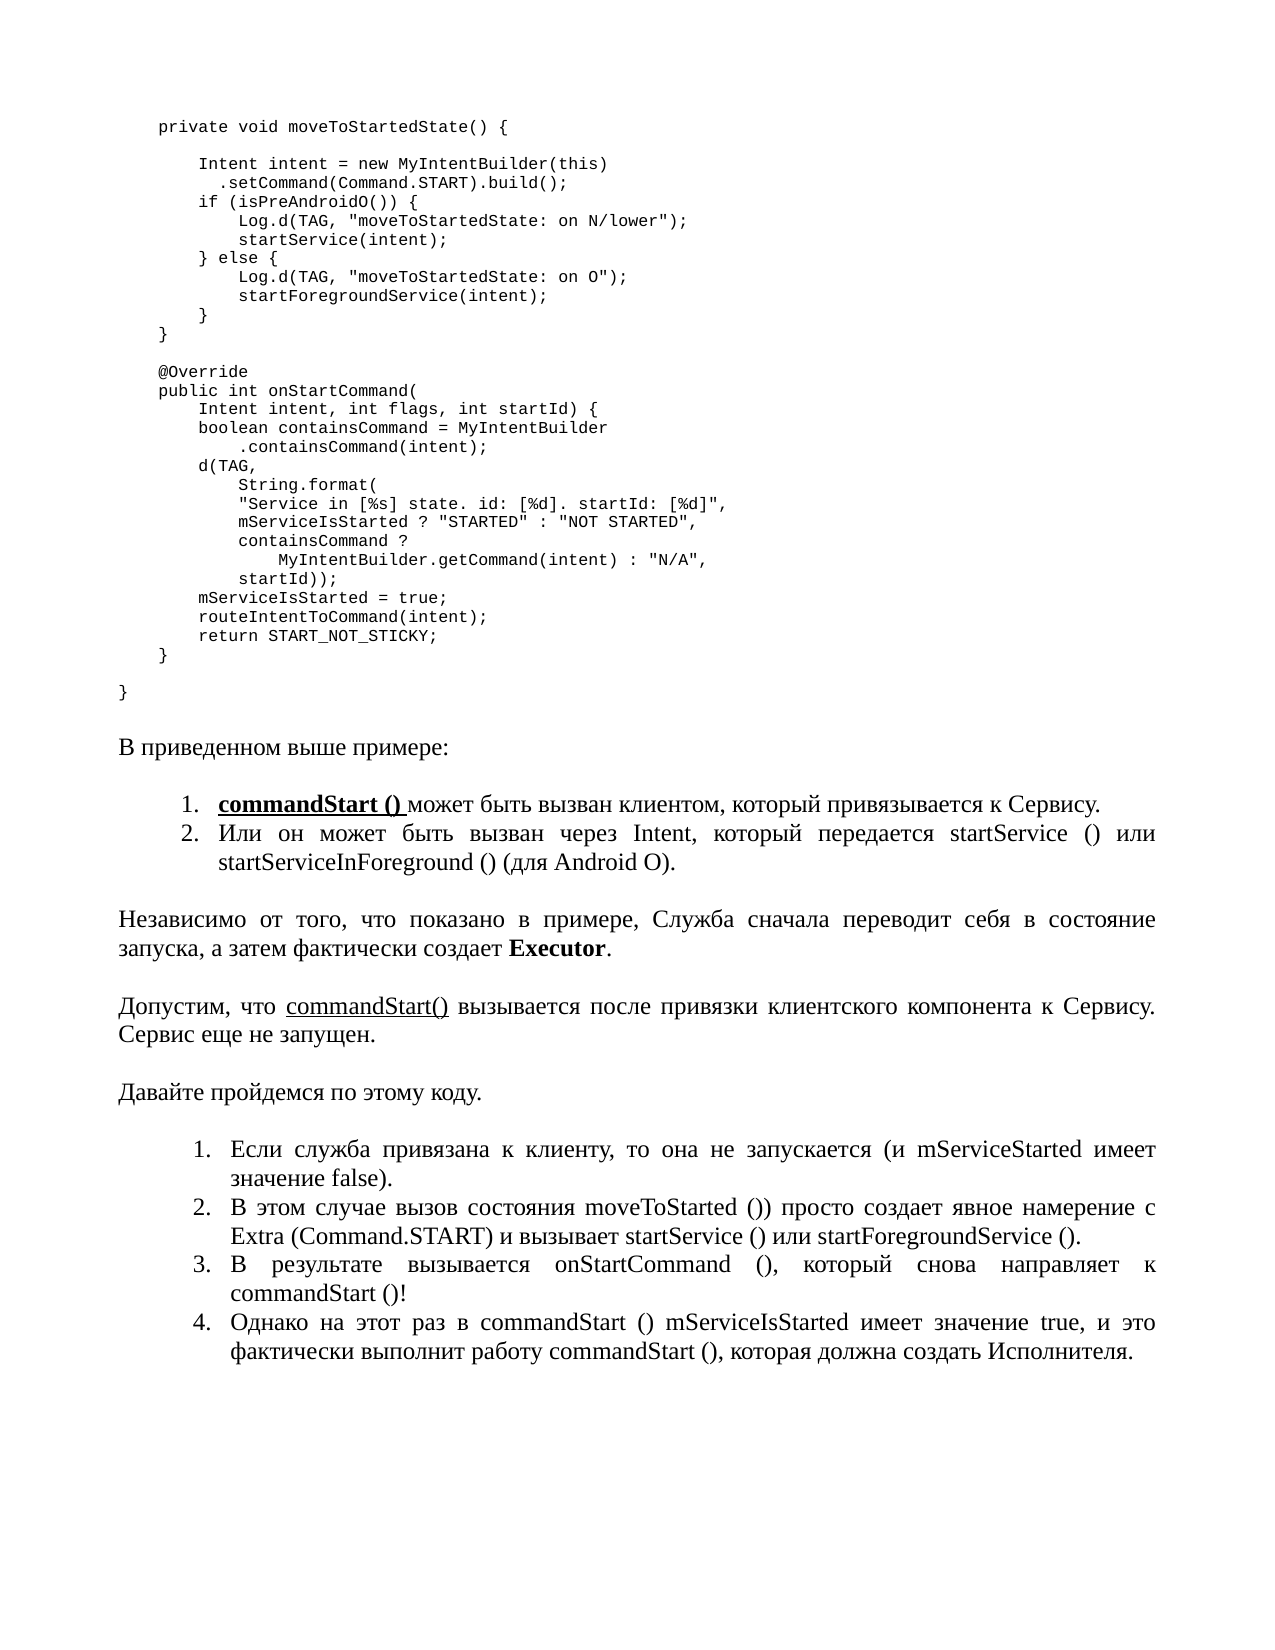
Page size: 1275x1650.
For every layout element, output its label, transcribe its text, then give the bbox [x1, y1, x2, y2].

text MyIntentBuilder.getCommand(intent) : "N/A", [118, 552, 1157, 571]
text } [118, 646, 1157, 665]
text return START_NOT_STICKY; [118, 627, 1157, 646]
text startService(intent); [118, 231, 1157, 250]
text startForegroundService(intent); [118, 288, 1157, 307]
text } [118, 684, 1157, 703]
text } [118, 326, 1157, 344]
text } else { [118, 250, 1157, 269]
text boolean containsCommand = MyIntentBuilder [118, 420, 1157, 439]
text Независимо от того, что показано в примере, Служба сначала переводит себя в состояние запуска, а затем фактически создает Executor. [118, 904, 1157, 962]
text if (isPreAndroidO()) { [118, 193, 1157, 212]
text Log.d(TAG, "moveToStartedState: on O"); [118, 269, 1157, 288]
list Если служба привязана к клиенту, то она не запускается (и mServiceStarted имеет значение false). [193, 1134, 1157, 1192]
list Однако на этот раз в commandStart () mServiceIsStarted имеет значение true, и это фактически выполнит работу commandStart (), которая должна создать Исполнителя. [193, 1307, 1157, 1364]
list Или он может быть вызван через Intent, который передается startService () или startServiceInForeground () (для Android O). [181, 818, 1157, 876]
text .containsCommand(intent); [118, 439, 1157, 457]
text "Service in [%s] state. id: [%d]. startId: [%d]", [118, 495, 1157, 514]
text Log.d(TAG, "moveToStartedState: on N/lower"); [118, 212, 1157, 231]
text Intent intent, int flags, int startId) { [118, 401, 1157, 420]
text routeIntentToCommand(intent); [118, 608, 1157, 627]
text startId)); [118, 571, 1157, 589]
text containsCommand ? [118, 533, 1157, 552]
text Допустим, что commandStart() вызывается после привязки клиентского компонента к Сервису. Сервис еще не запущен. [118, 991, 1157, 1048]
text public int onStartCommand( [118, 382, 1157, 401]
text Intent intent = new MyIntentBuilder(this) [118, 156, 1157, 175]
text .setCommand(Command.START).build(); [118, 175, 1157, 193]
text В приведенном выше примере: [118, 732, 1157, 761]
text @Override [118, 363, 1157, 382]
text mServiceIsStarted ? "STARTED" : "NOT STARTED", [118, 514, 1157, 533]
text d(TAG, [118, 457, 1157, 476]
text } [118, 307, 1157, 326]
text Давайте пройдемся по этому коду. [118, 1077, 1157, 1106]
list commandStart () может быть вызван клиентом, который привязывается к Сервису. [181, 789, 1157, 818]
text private void moveToStartedState() { [118, 118, 1157, 137]
list В этом случае вызов состояния moveToStarted ()) просто создает явное намерение с Extra (Command.START) и вызывает startService () или startForegroundService (). [193, 1192, 1157, 1249]
list В результате вызывается onStartCommand (), который снова направляет к commandStart ()! [193, 1249, 1157, 1307]
text String.format( [118, 476, 1157, 495]
text mServiceIsStarted = true; [118, 589, 1157, 608]
